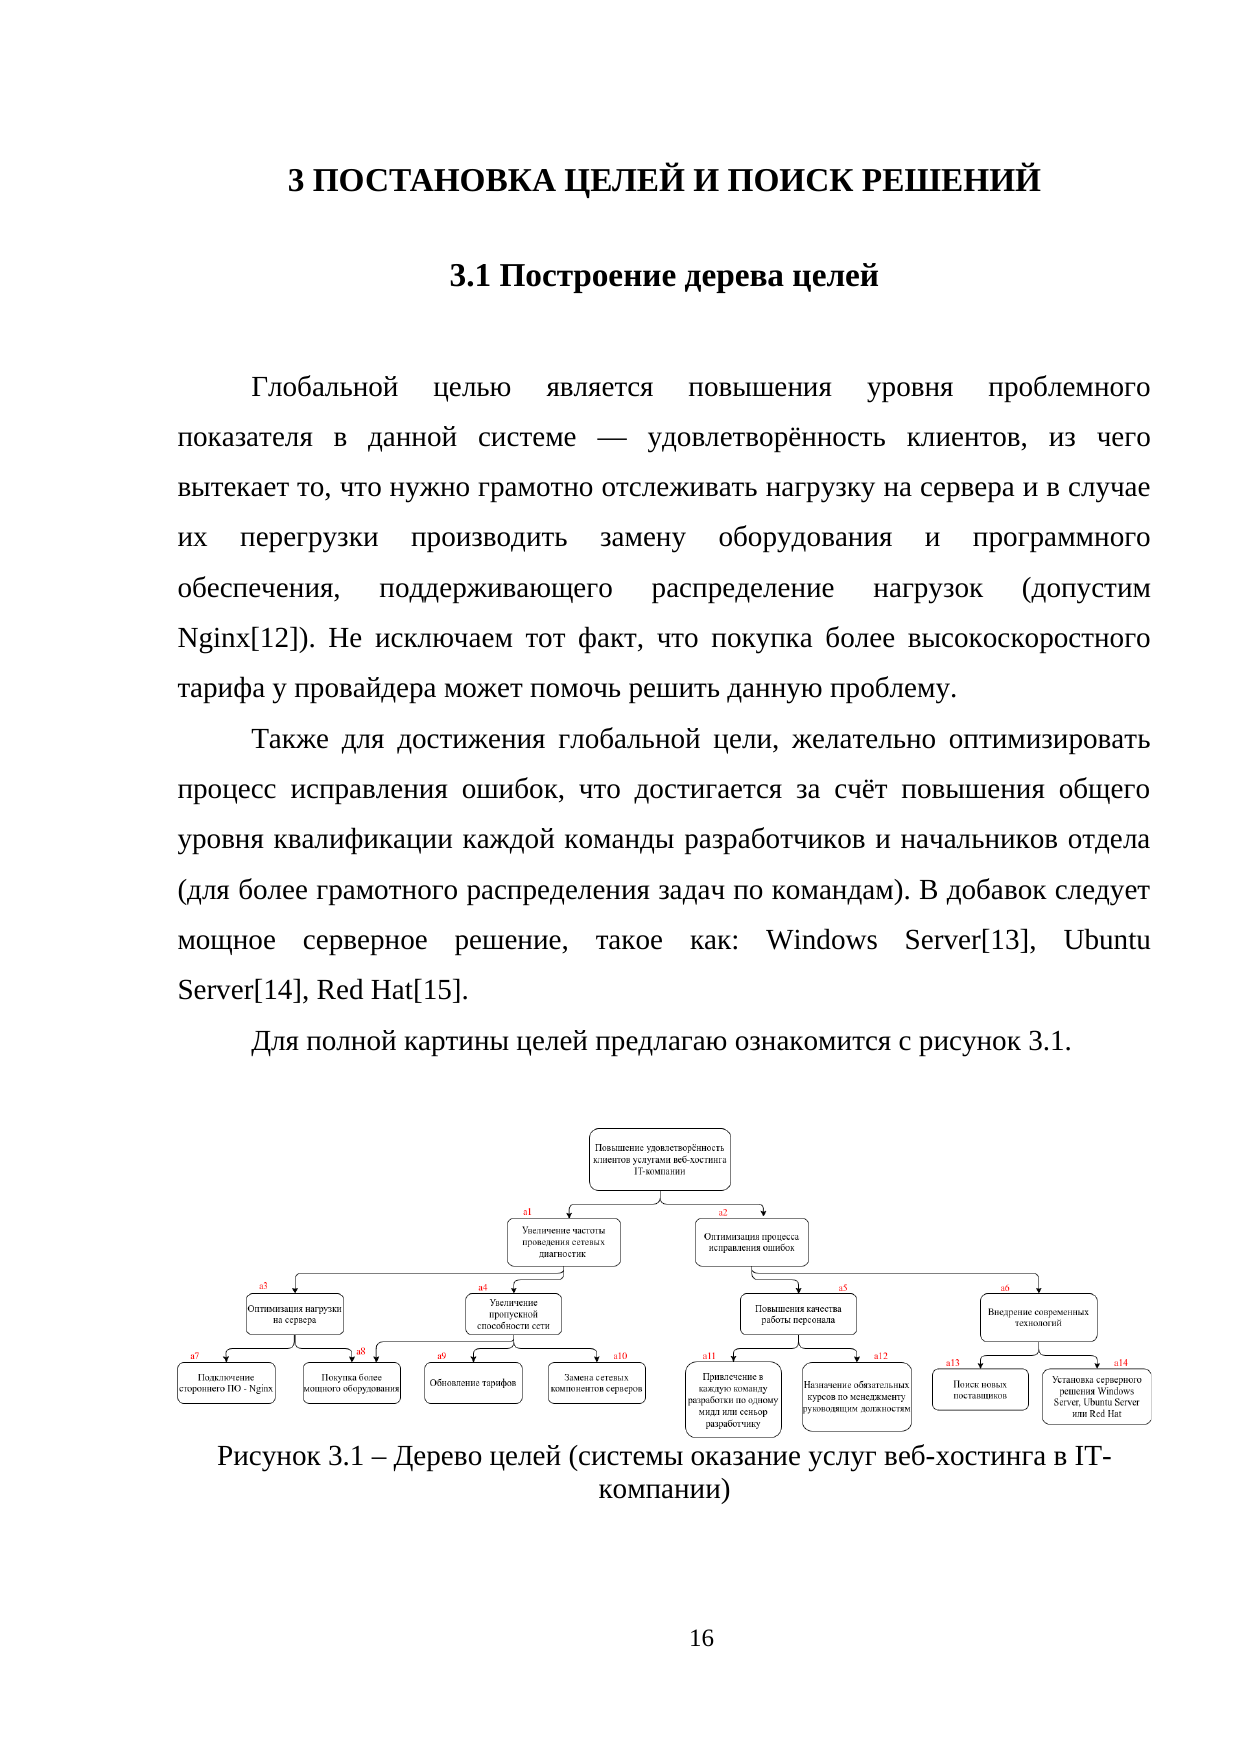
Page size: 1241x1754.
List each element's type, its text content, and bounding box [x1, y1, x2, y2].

text Глобальной целью является повышения уровня проблемного показателя в данной системе — удовлетворённость клиентов, из чего вытекает то, что нужно грамотно отслеживать нагрузку на сервера и в случае их перегрузки производить замену оборудования и программного обеспечения, поддерживающего распределение нагрузок (допустим Nginx[12]). Не исключаем тот факт, что покупка более высокоскоростного тарифа у провайдера может помочь решить данную проблему. [177, 369, 1152, 704]
picture [177, 1128, 1152, 1438]
text Рисунок 3.1 – Дерево целей (системы оказание услуг веб-хостинга в IT-компании) [177, 1438, 1152, 1505]
subtitle 3.1 Построение дерева целей [177, 256, 1152, 294]
text Также для достижения глобальной цели, желательно оптимизировать процесс исправления ошибок, что достигается за счёт повышения общего уровня квалификации каждой команды разработчиков и начальников отдела (для более грамотного распределения задач по командам). В добавок следует мощное серверное решение, такое как: Windows Server[13], Ubuntu Server[14], Red Hat[15]. [177, 721, 1152, 1006]
subtitle 3 ПОСТАНОВКА ЦЕЛЕЙ И ПОИСК РЕШЕНИЙ [177, 161, 1152, 199]
text Для полной картины целей предлагаю ознакомится с рисунок 3.1. [177, 1023, 1152, 1056]
